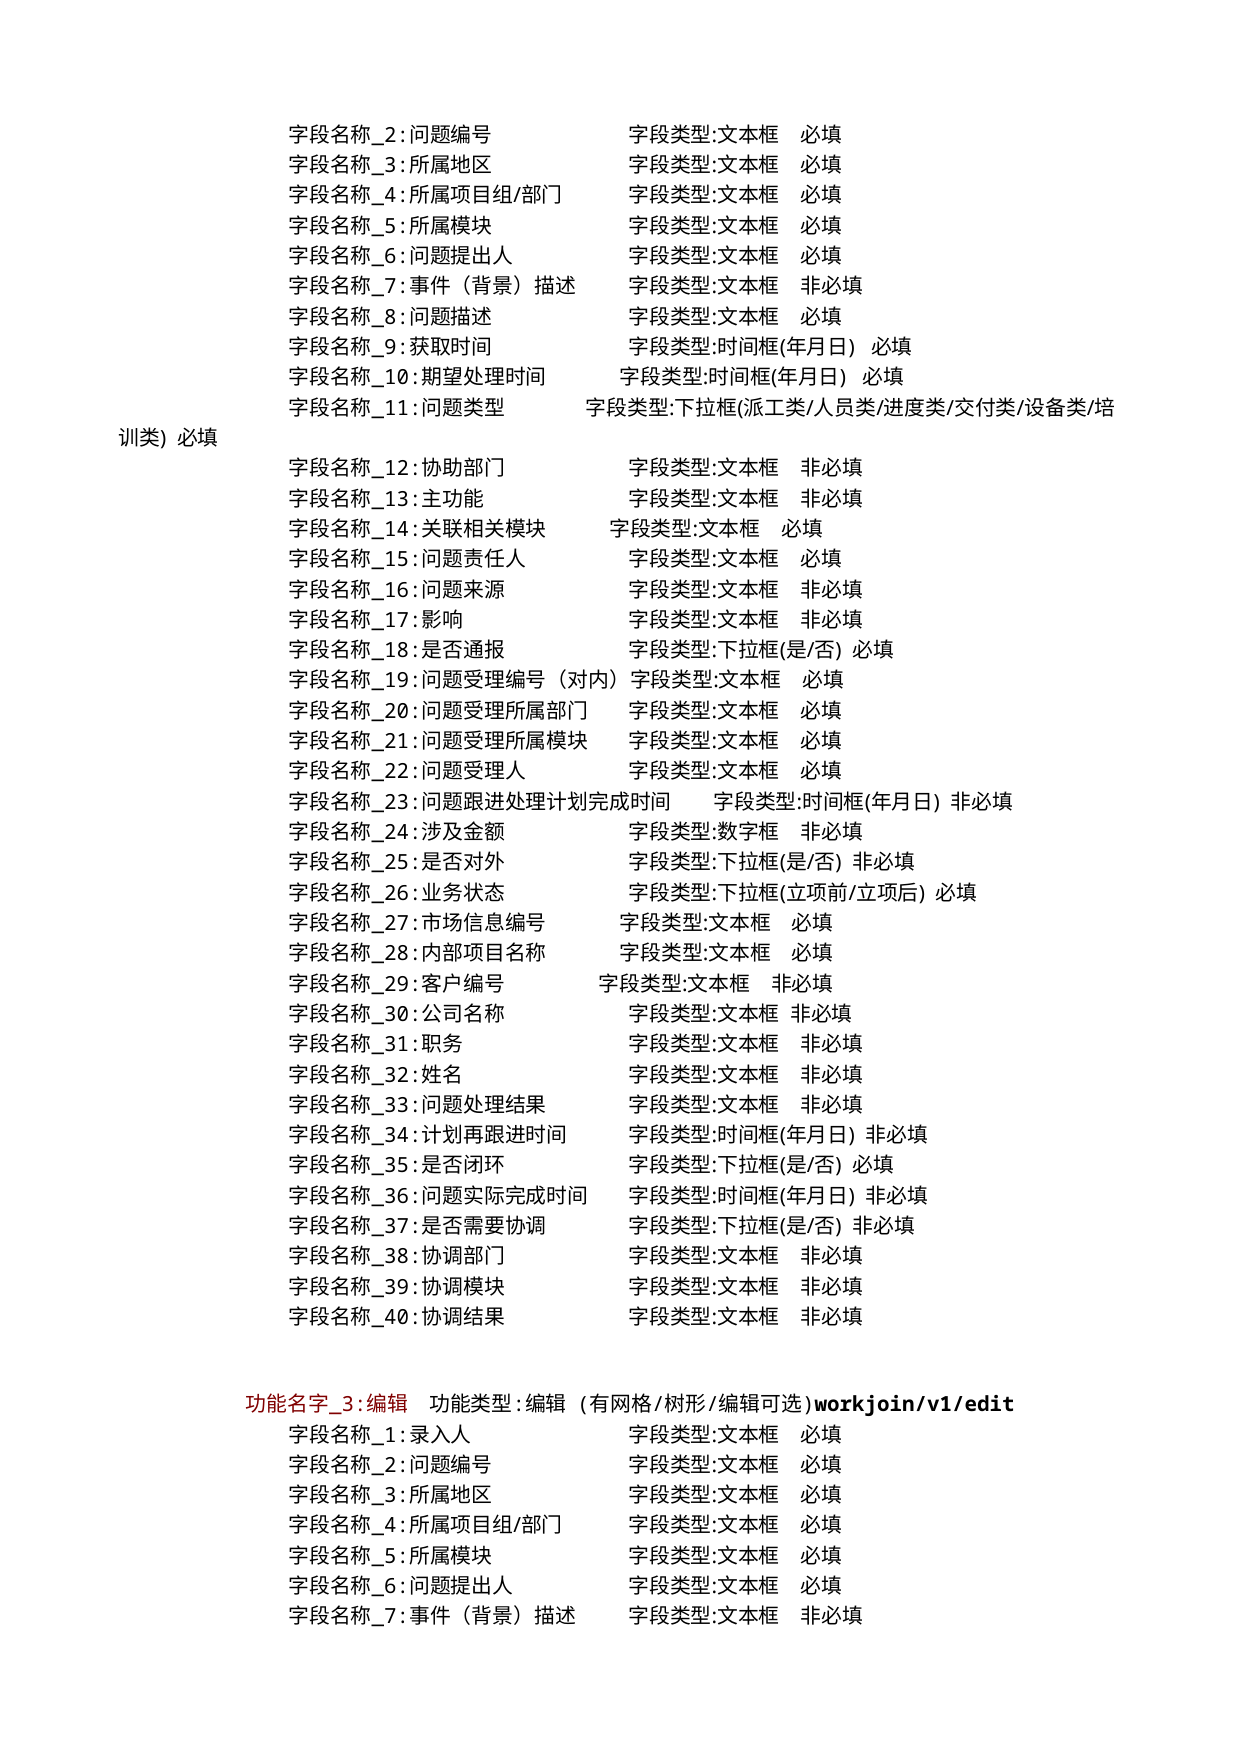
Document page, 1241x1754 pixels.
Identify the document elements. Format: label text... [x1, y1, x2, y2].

text 字段名称_30:公司名称 字段类型:文本框 非必填 [118, 997, 1122, 1027]
text 字段名称_14:关联相关模块 字段类型:文本框 必填 [118, 512, 1122, 542]
text 字段名称_17:影响 字段类型:文本框 非必填 [118, 603, 1122, 633]
text 字段名称_13:主功能 字段类型:文本框 非必填 [118, 482, 1122, 512]
text 字段名称_23:问题跟进处理计划完成时间 字段类型:时间框(年月日) 非必填 [118, 785, 1122, 815]
text 字段名称_2:问题编号 字段类型:文本框 必填 [118, 118, 1122, 148]
text 字段名称_10:期望处理时间 字段类型:时间框(年月日) 必填 [118, 361, 1122, 391]
text 字段名称_3:所属地区 字段类型:文本框 必填 [118, 1478, 1122, 1509]
text 字段名称_4:所属项目组/部门 字段类型:文本框 必填 [118, 1509, 1122, 1539]
text 字段名称_27:市场信息编号 字段类型:文本框 必填 [118, 906, 1122, 937]
text 字段名称_5:所属模块 字段类型:文本框 必填 [118, 1539, 1122, 1569]
text 字段名称_7:事件（背景）描述 字段类型:文本框 非必填 [118, 270, 1122, 300]
text 字段名称_15:问题责任人 字段类型:文本框 必填 [118, 542, 1122, 573]
text 字段名称_36:问题实际完成时间 字段类型:时间框(年月日) 非必填 [118, 1179, 1122, 1209]
text 字段名称_29:客户编号 字段类型:文本框 非必填 [118, 967, 1122, 997]
text 字段名称_4:所属项目组/部门 字段类型:文本框 必填 [118, 179, 1122, 209]
text 字段名称_3:所属地区 字段类型:文本框 必填 [118, 148, 1122, 179]
text 字段名称_24:涉及金额 字段类型:数字框 非必填 [118, 815, 1122, 846]
text 字段名称_18:是否通报 字段类型:下拉框(是/否) 必填 [118, 633, 1122, 664]
text 字段名称_22:问题受理人 字段类型:文本框 必填 [118, 755, 1122, 785]
text 字段名称_31:职务 字段类型:文本框 非必填 [118, 1027, 1122, 1058]
text 字段名称_7:事件（背景）描述 字段类型:文本框 非必填 [118, 1600, 1122, 1630]
text 字段名称_11:问题类型 字段类型:下拉框(派工类/人员类/进度类/交付类/设备类/培训类) 必填 [118, 391, 1122, 452]
text 字段名称_35:是否闭环 字段类型:下拉框(是/否) 必填 [118, 1149, 1122, 1179]
text 字段名称_38:协调部门 字段类型:文本框 非必填 [118, 1240, 1122, 1270]
text 字段名称_25:是否对外 字段类型:下拉框(是/否) 非必填 [118, 846, 1122, 876]
text 字段名称_6:问题提出人 字段类型:文本框 必填 [118, 239, 1122, 270]
text 功能名字_3:编辑 功能类型:编辑 (有网格/树形/编辑可选)workjoin/v1/edit [118, 1387, 1122, 1418]
text 字段名称_12:协助部门 字段类型:文本框 非必填 [118, 452, 1122, 482]
text 字段名称_21:问题受理所属模块 字段类型:文本框 必填 [118, 724, 1122, 755]
text 字段名称_26:业务状态 字段类型:下拉框(立项前/立项后) 必填 [118, 876, 1122, 906]
text 字段名称_6:问题提出人 字段类型:文本框 必填 [118, 1569, 1122, 1600]
text 字段名称_33:问题处理结果 字段类型:文本框 非必填 [118, 1088, 1122, 1118]
text 字段名称_37:是否需要协调 字段类型:下拉框(是/否) 非必填 [118, 1209, 1122, 1240]
text 字段名称_39:协调模块 字段类型:文本框 非必填 [118, 1270, 1122, 1300]
text 字段名称_19:问题受理编号（对内）字段类型:文本框 必填 [118, 664, 1122, 694]
text 字段名称_2:问题编号 字段类型:文本框 必填 [118, 1448, 1122, 1478]
text 字段名称_5:所属模块 字段类型:文本框 必填 [118, 209, 1122, 239]
text 字段名称_8:问题描述 字段类型:文本框 必填 [118, 300, 1122, 330]
text 字段名称_34:计划再跟进时间 字段类型:时间框(年月日) 非必填 [118, 1118, 1122, 1149]
text 字段名称_16:问题来源 字段类型:文本框 非必填 [118, 573, 1122, 603]
text 字段名称_40:协调结果 字段类型:文本框 非必填 [118, 1300, 1122, 1331]
text 字段名称_28:内部项目名称 字段类型:文本框 必填 [118, 937, 1122, 967]
text 字段名称_9:获取时间 字段类型:时间框(年月日) 必填 [118, 330, 1122, 361]
text 字段名称_20:问题受理所属部门 字段类型:文本框 必填 [118, 694, 1122, 724]
text 字段名称_32:姓名 字段类型:文本框 非必填 [118, 1058, 1122, 1088]
text 字段名称_1:录入人 字段类型:文本框 必填 [118, 1418, 1122, 1448]
